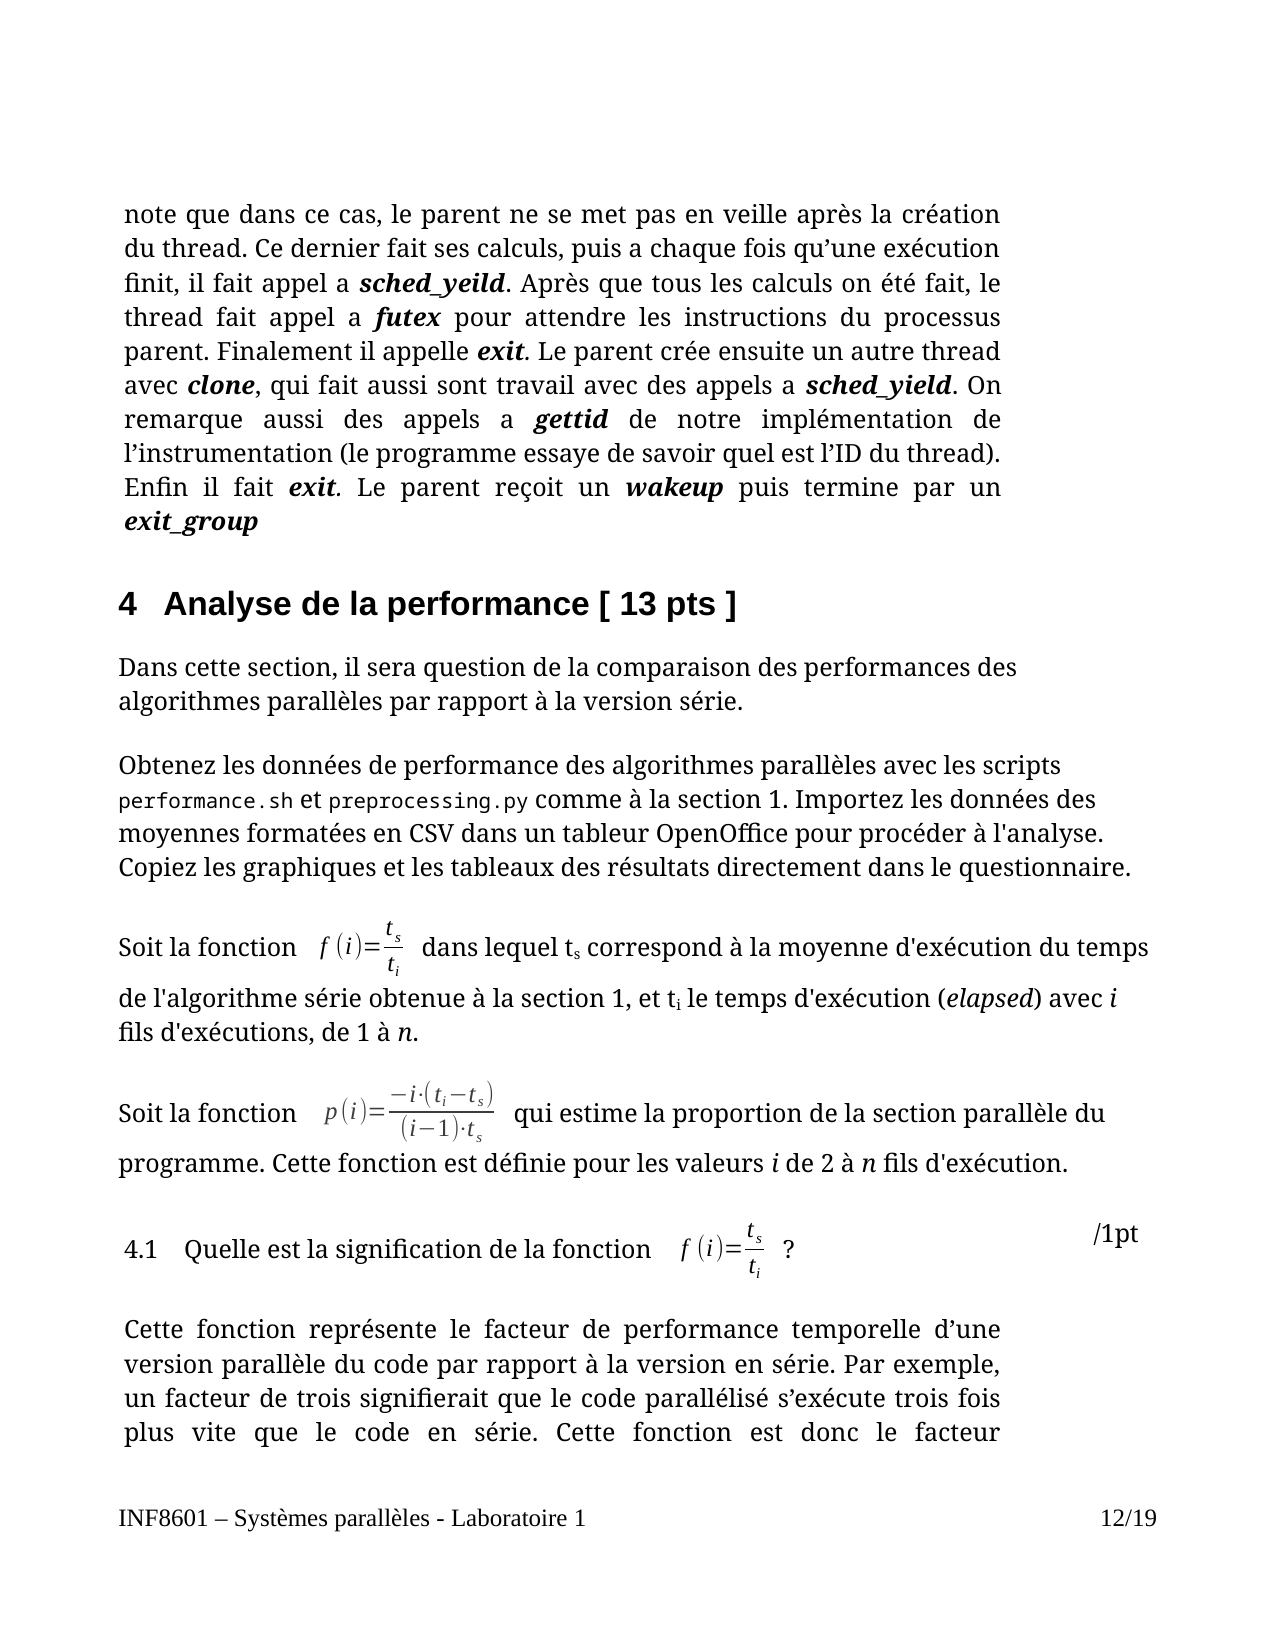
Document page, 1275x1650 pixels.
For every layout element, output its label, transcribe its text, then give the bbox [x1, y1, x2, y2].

text Obtenez les données de performance des algorithmes parallèles avec les scripts performance.sh et preprocessing.py comme à la section 1. Importez les données des moyennes formatées en CSV dans un tableur OpenOffice pour procéder à l'analyse. Copiez les graphiques et les tableaux des résultats directement dans le questionnaire. [118, 748, 1157, 884]
text Soit la fonctiondans lequel ts correspond à la moyenne d'exécution du temps de l'algorithme série obtenue à la section 1, et ti le temps d'exécution (elapsed) avec i fils d'exécutions, de 1 à n. [118, 914, 1157, 1048]
text Dans cette section, il sera question de la comparaison des performances des algorithmes parallèles par rapport à la version série. [118, 649, 1157, 718]
table_header /1pt [1081, 1195, 1157, 1454]
table_cell note que dans ce cas, le parent ne se met pas en veille après la création du thread. Ce dernier fait ses calculs, puis a chaque fois qu’une exécution finit, il fait appel a sched_yeild. Après que tous les calculs on été fait, le thread fait appel a futex pour attendre les instructions du processus parent. Finalement il appelle exit. Le parent crée ensuite un autre thread avec clone, qui fait aussi sont travail avec des appels a sched_yield. On remarque aussi des appels a gettid de notre implémentation de l’instrumentation (le programme essaye de savoir quel est l’ID du thread). Enfin il fait exit. Le parent reçoit un wakeup puis termine par un exit_group [118, 176, 1007, 558]
text Soit la fonction qui estime la proportion de la section parallèle du programme. Cette fonction est définie pour les valeurs i de 2 à n fils d'exécution. [118, 1078, 1157, 1180]
table_cell [1077, 176, 1157, 558]
subtitle Analyse de la performance [ 13 pts ] [118, 583, 1157, 622]
table_header Quelle est la signification de la fonction ? Cette fonction représente le facteur de performance temporelle d’une version parallèle du code par rapport à la version en série. Par exemple, un facteur de trois signifierait que le code parallélisé s’exécute trois fois plus vite que le code en série. Cette fonction est donc le facteur [118, 1195, 1007, 1454]
table_header [1008, 1195, 1081, 1454]
table_cell [1008, 176, 1077, 558]
